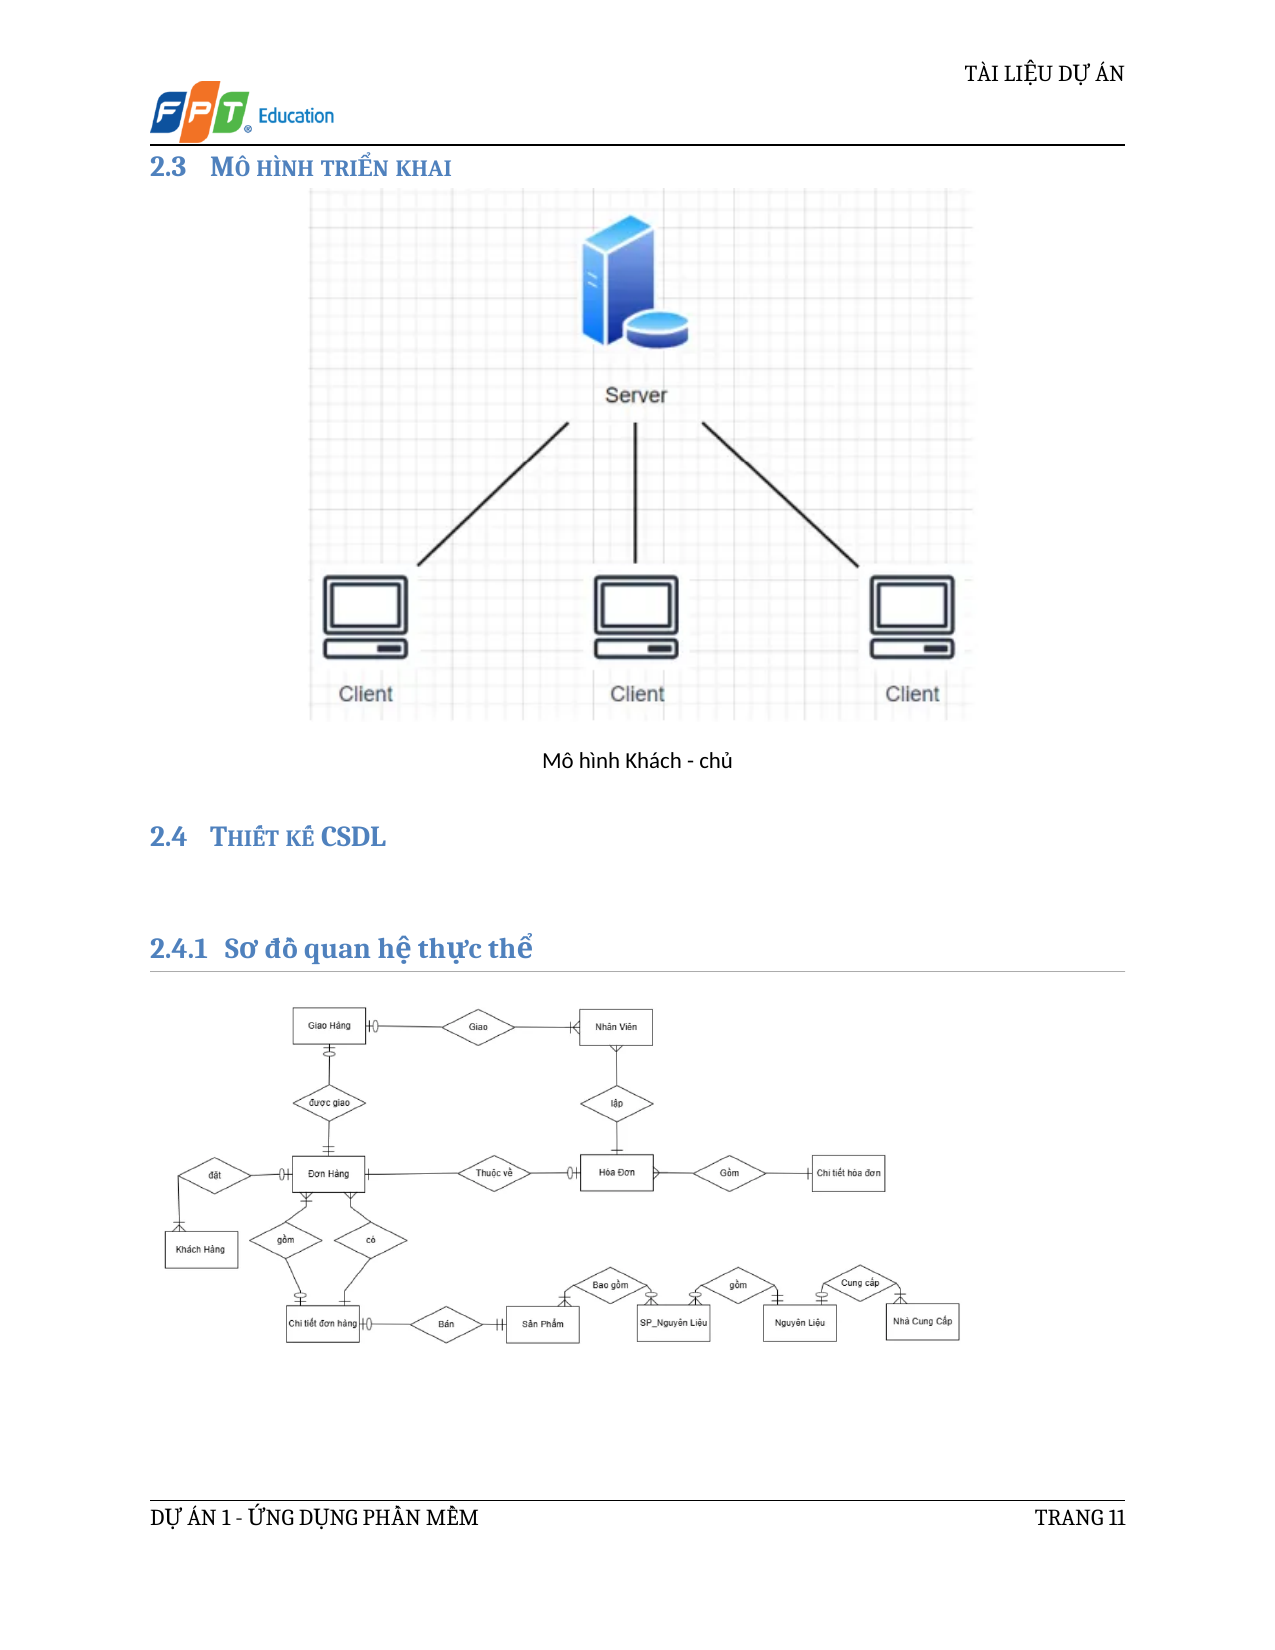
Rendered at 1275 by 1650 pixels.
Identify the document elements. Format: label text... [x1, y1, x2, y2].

subtitle Mô hình triển khai [150, 150, 1125, 183]
subtitle Sơ đồ quan hệ thực thể [150, 933, 1125, 966]
subtitle Thiết kế CSDL [150, 820, 1125, 854]
text Mô hình Khách - chủ [150, 746, 1125, 774]
